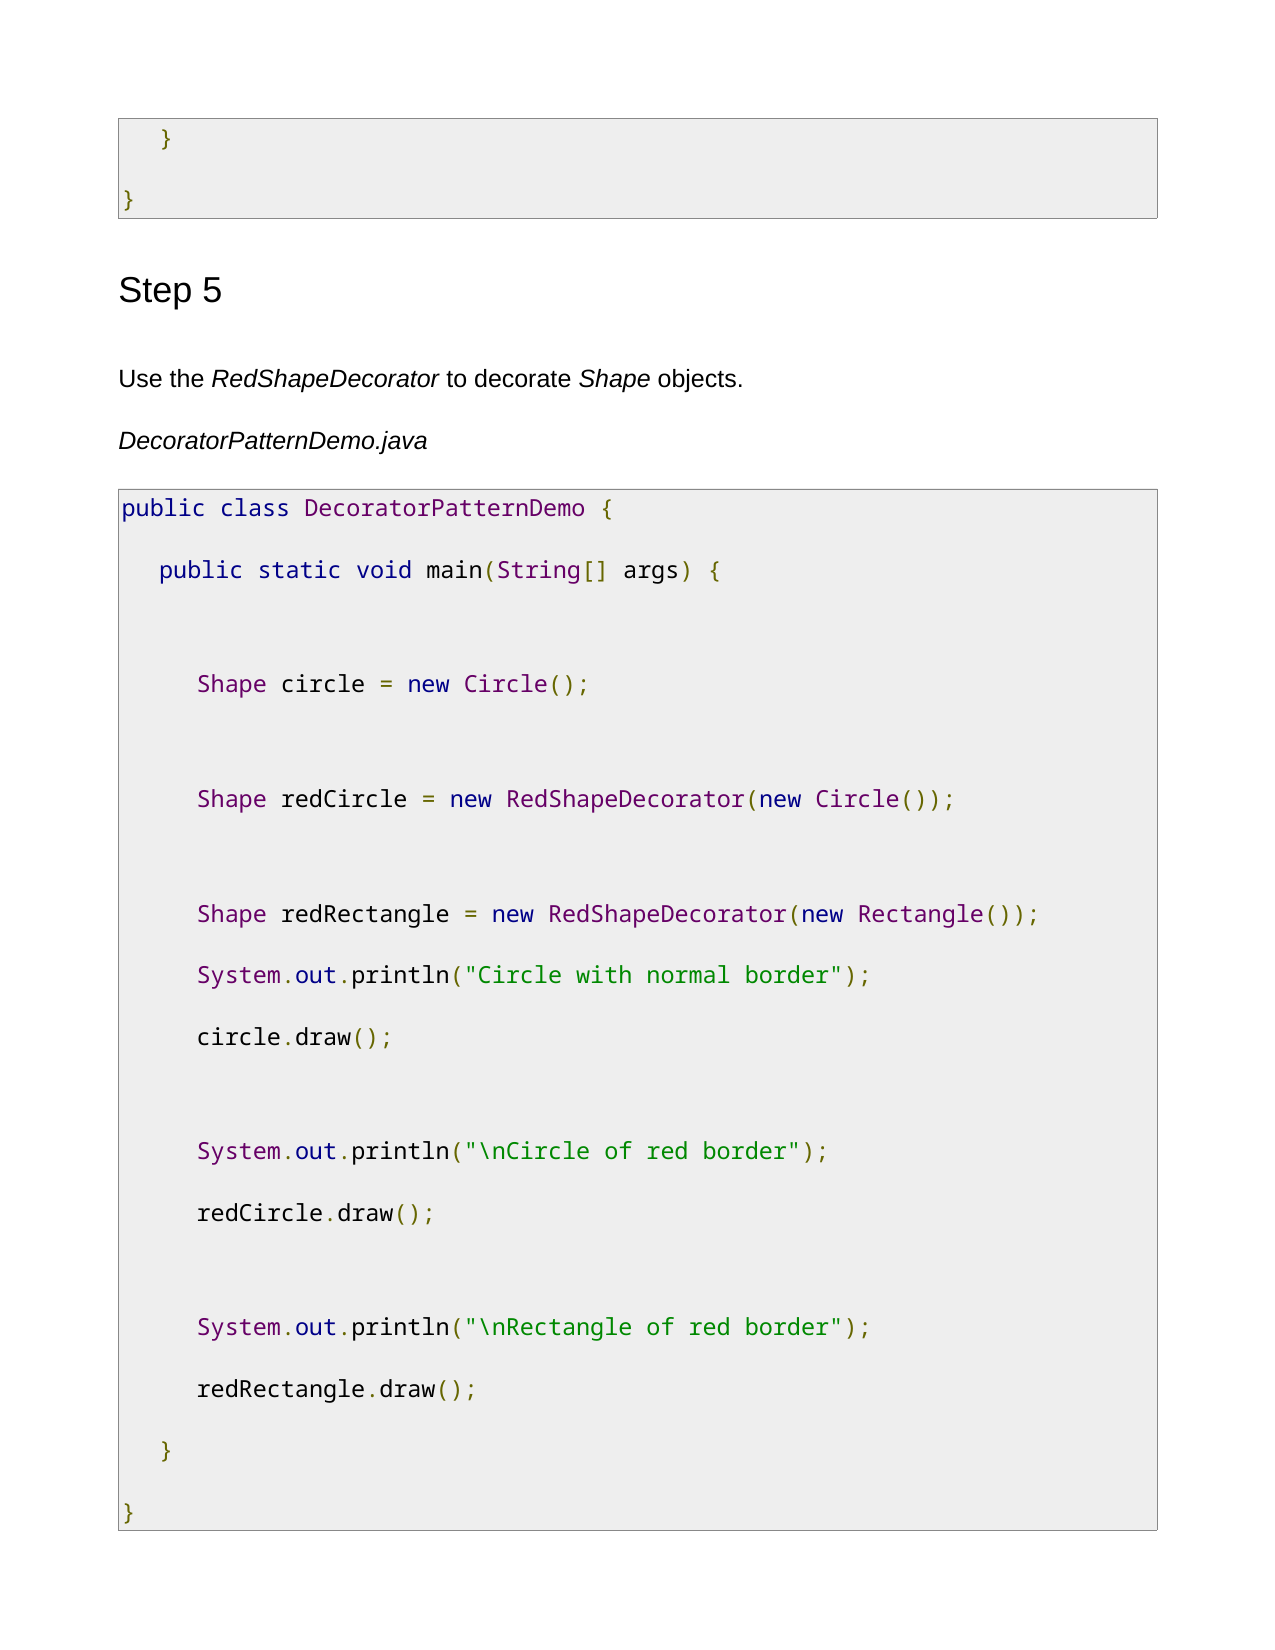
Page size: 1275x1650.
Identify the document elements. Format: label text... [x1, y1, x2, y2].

text System.out.println("\nRectangle of red border"); [119, 1307, 1157, 1342]
subtitle Step 5 [118, 268, 1157, 310]
text public class DecoratorPatternDemo { [119, 490, 1157, 524]
text DecoratorPatternDemo.java [118, 426, 1157, 455]
text Use the RedShapeDecorator to decorate Shape objects. [118, 363, 1157, 392]
text System.out.println("Circle with normal border"); [119, 955, 1157, 990]
text Shape redRectangle = new RedShapeDecorator(new Rectangle()); [119, 894, 1157, 929]
text Shape redCircle = new RedShapeDecorator(new Circle()); [119, 779, 1157, 814]
text redCircle.draw(); [119, 1193, 1157, 1228]
text redRectangle.draw(); [119, 1369, 1157, 1404]
text } [119, 179, 1157, 218]
text Shape circle = new Circle(); [119, 664, 1157, 700]
text public static void main(String[] args) { [119, 550, 1157, 585]
text System.out.println("\nCircle of red border"); [119, 1131, 1157, 1166]
text } [119, 119, 1157, 153]
text circle.draw(); [119, 1017, 1157, 1052]
text } [119, 1430, 1157, 1465]
text } [119, 1492, 1157, 1530]
